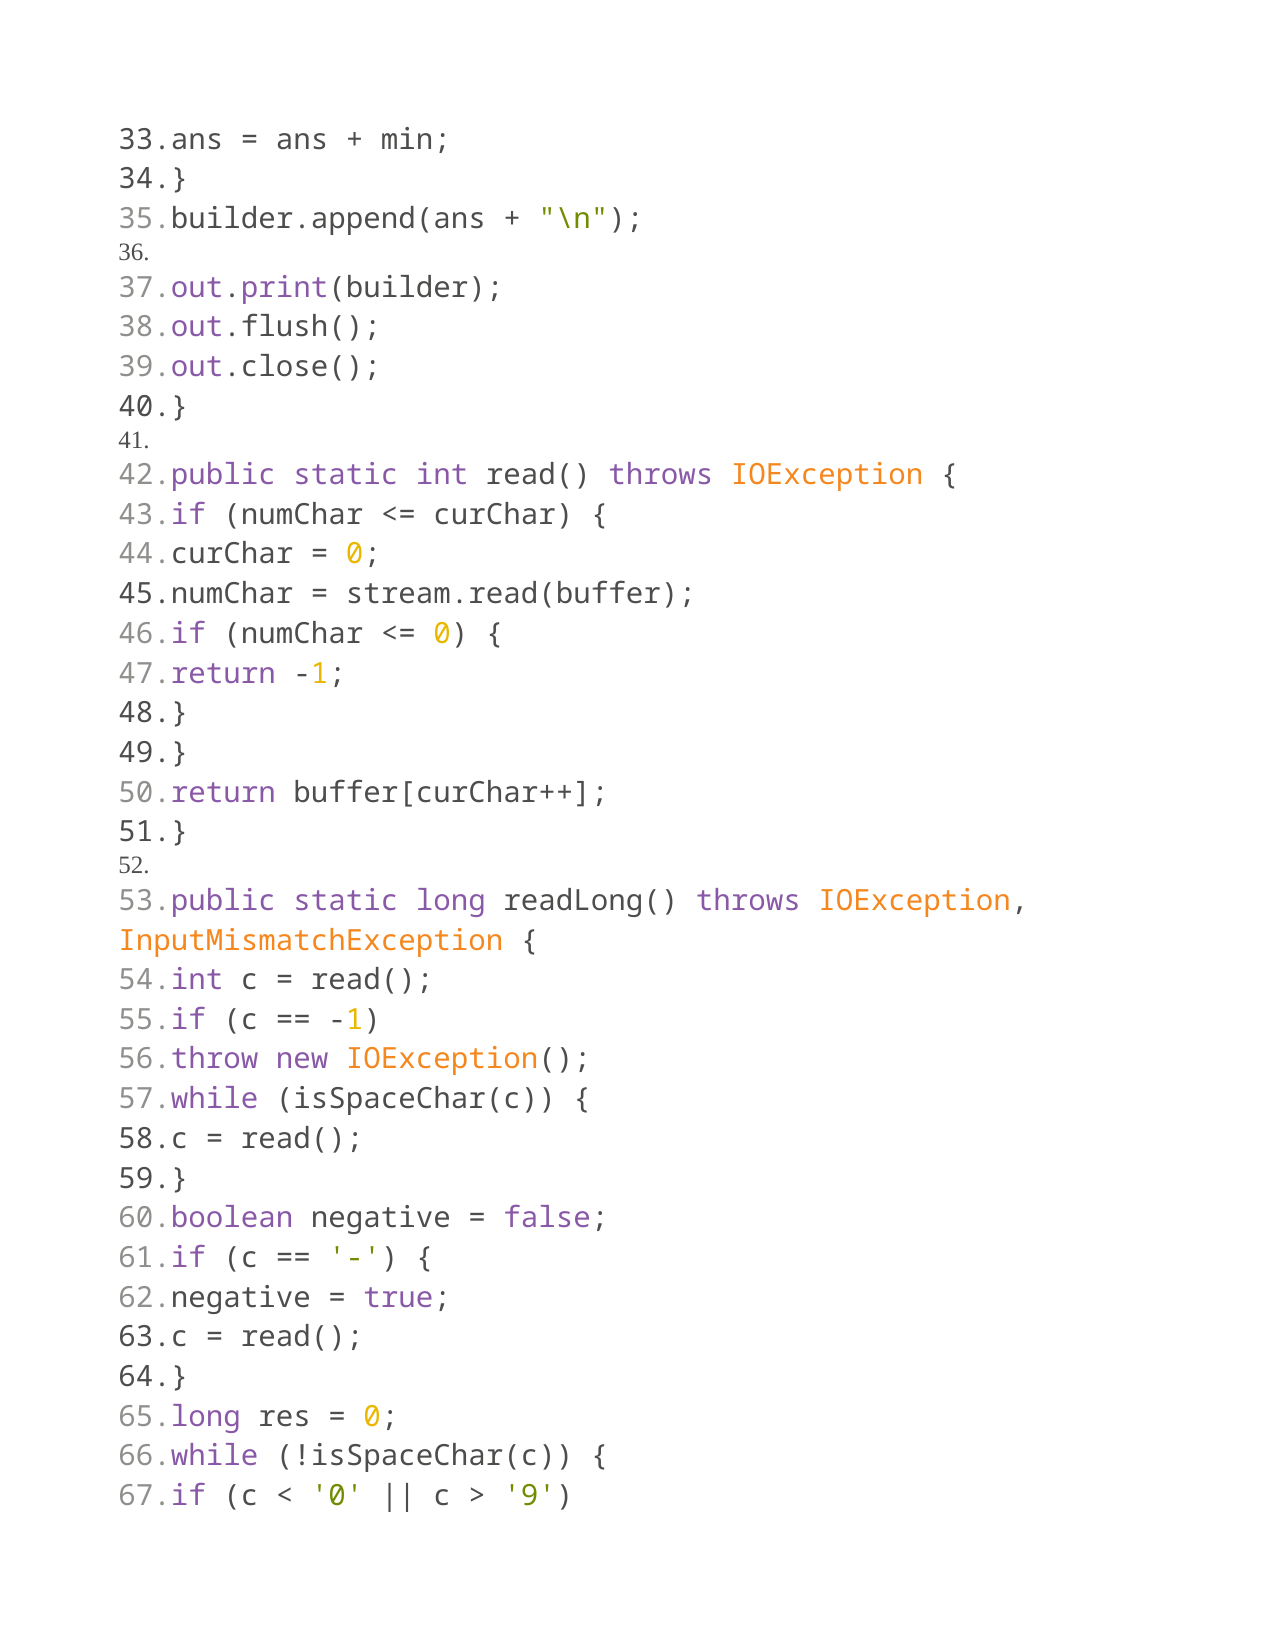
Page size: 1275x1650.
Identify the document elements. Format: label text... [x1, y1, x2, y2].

list public static long readLong() throws IOException, InputMismatchException { [118, 879, 1157, 958]
list while (!isSpaceChar(c)) { [118, 1435, 1157, 1474]
list } [118, 1157, 1157, 1197]
list } [118, 385, 1157, 425]
list return buffer[curChar++]; [118, 771, 1157, 811]
list if (numChar <= 0) { [118, 612, 1157, 652]
list out.close(); [118, 345, 1157, 385]
list return -1; [118, 652, 1157, 692]
list curChar = 0; [118, 533, 1157, 572]
list if (c == -1) [118, 998, 1157, 1038]
list boolean negative = false; [118, 1197, 1157, 1236]
list if (numChar <= curChar) { [118, 493, 1157, 533]
list if (c == '-') { [118, 1236, 1157, 1276]
list negative = true; [118, 1276, 1157, 1316]
list int c = read(); [118, 958, 1157, 998]
list } [118, 731, 1157, 771]
list throw new IOException(); [118, 1038, 1157, 1077]
list builder.append(ans + "\n"); [118, 197, 1157, 237]
list ans = ans + min; [118, 118, 1157, 158]
list out.print(builder); [118, 266, 1157, 306]
list if (c < '0' || c > '9') [118, 1474, 1157, 1514]
list } [118, 811, 1157, 850]
list while (isSpaceChar(c)) { [118, 1077, 1157, 1117]
list c = read(); [118, 1117, 1157, 1157]
list } [118, 1355, 1157, 1395]
list numChar = stream.read(buffer); [118, 572, 1157, 612]
list } [118, 158, 1157, 197]
list c = read(); [118, 1316, 1157, 1355]
list long res = 0; [118, 1395, 1157, 1435]
list out.flush(); [118, 306, 1157, 345]
list public static int read() throws IOException { [118, 453, 1157, 493]
list } [118, 692, 1157, 731]
